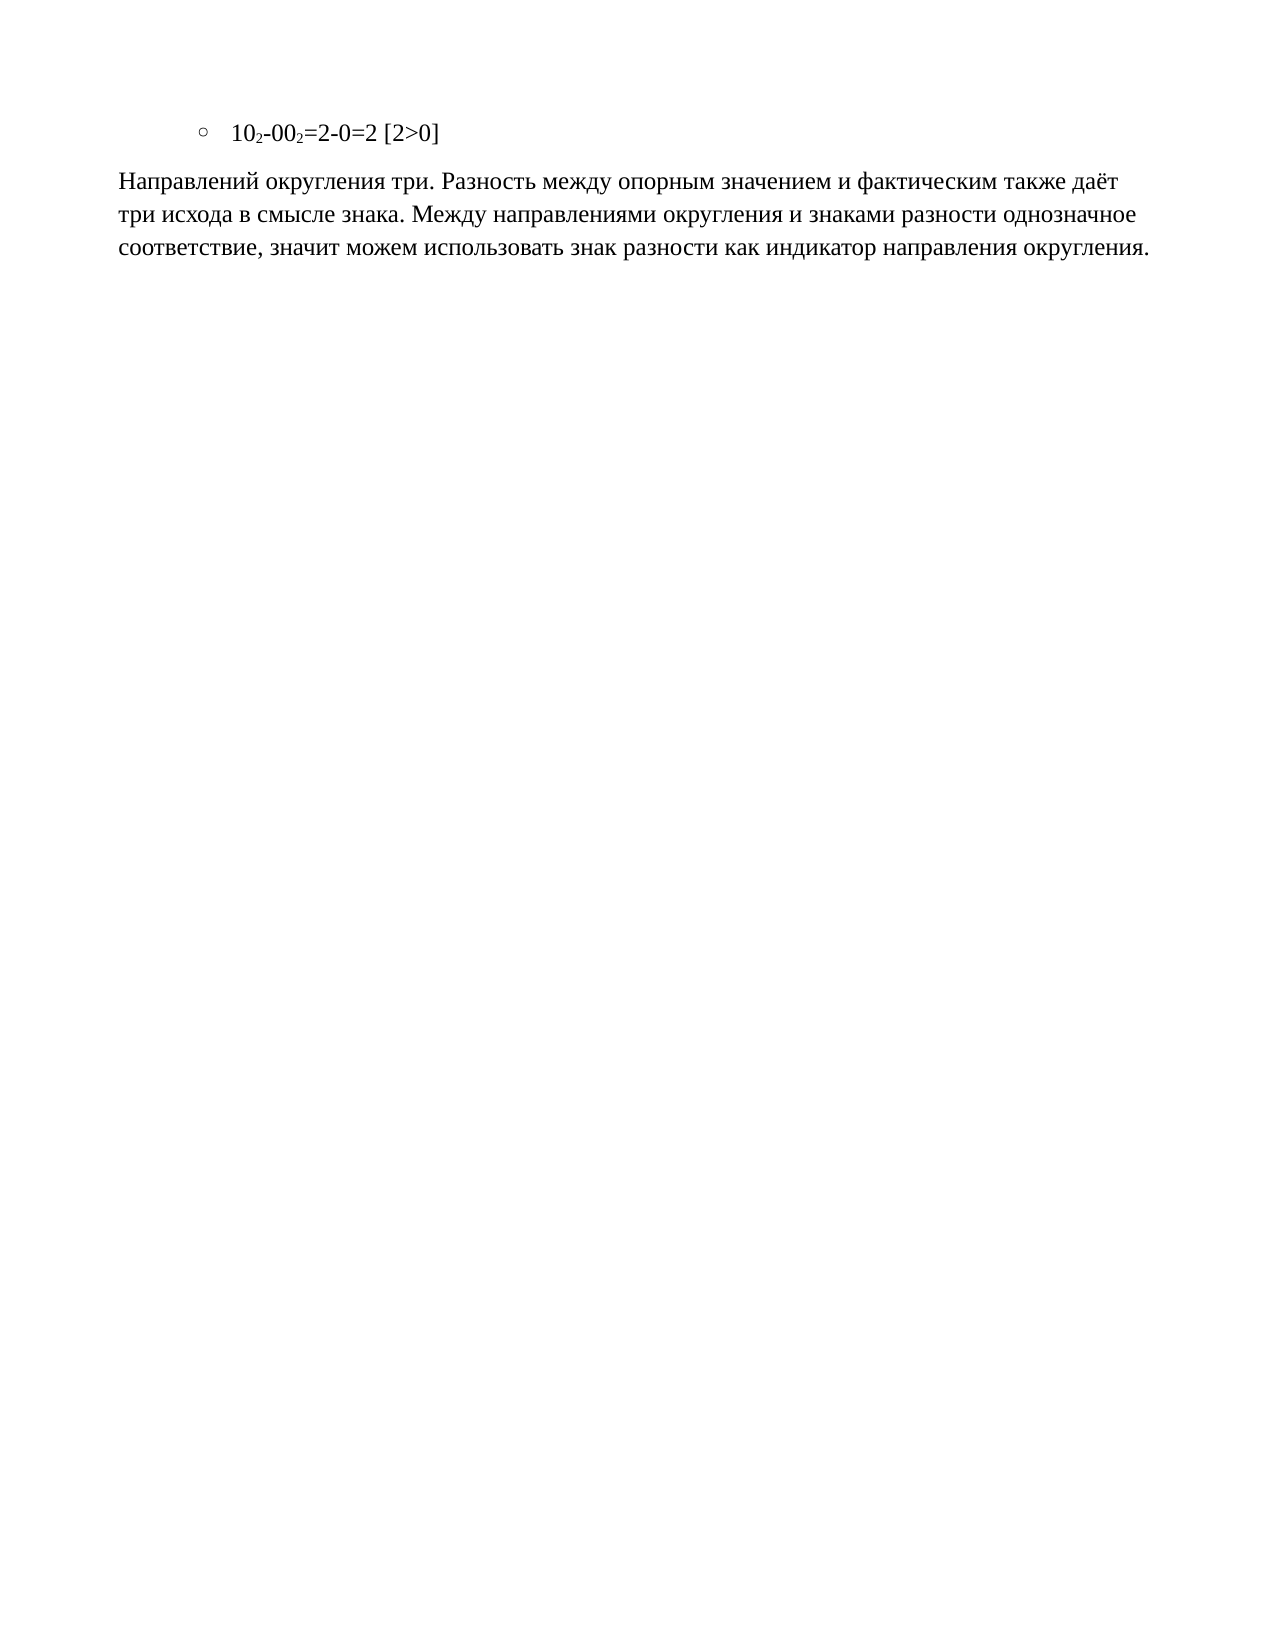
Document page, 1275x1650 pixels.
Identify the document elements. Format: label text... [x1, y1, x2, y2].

text Направлений округления три. Разность между опорным значением и фактическим также даёт три исхода в смысле знака. Между направлениями округления и знаками разности однозначное соответствие, значит можем использовать знак разности как индикатор направления округления. [118, 166, 1157, 261]
list 102-002=2-0=2 [2>0] [193, 118, 1157, 147]
